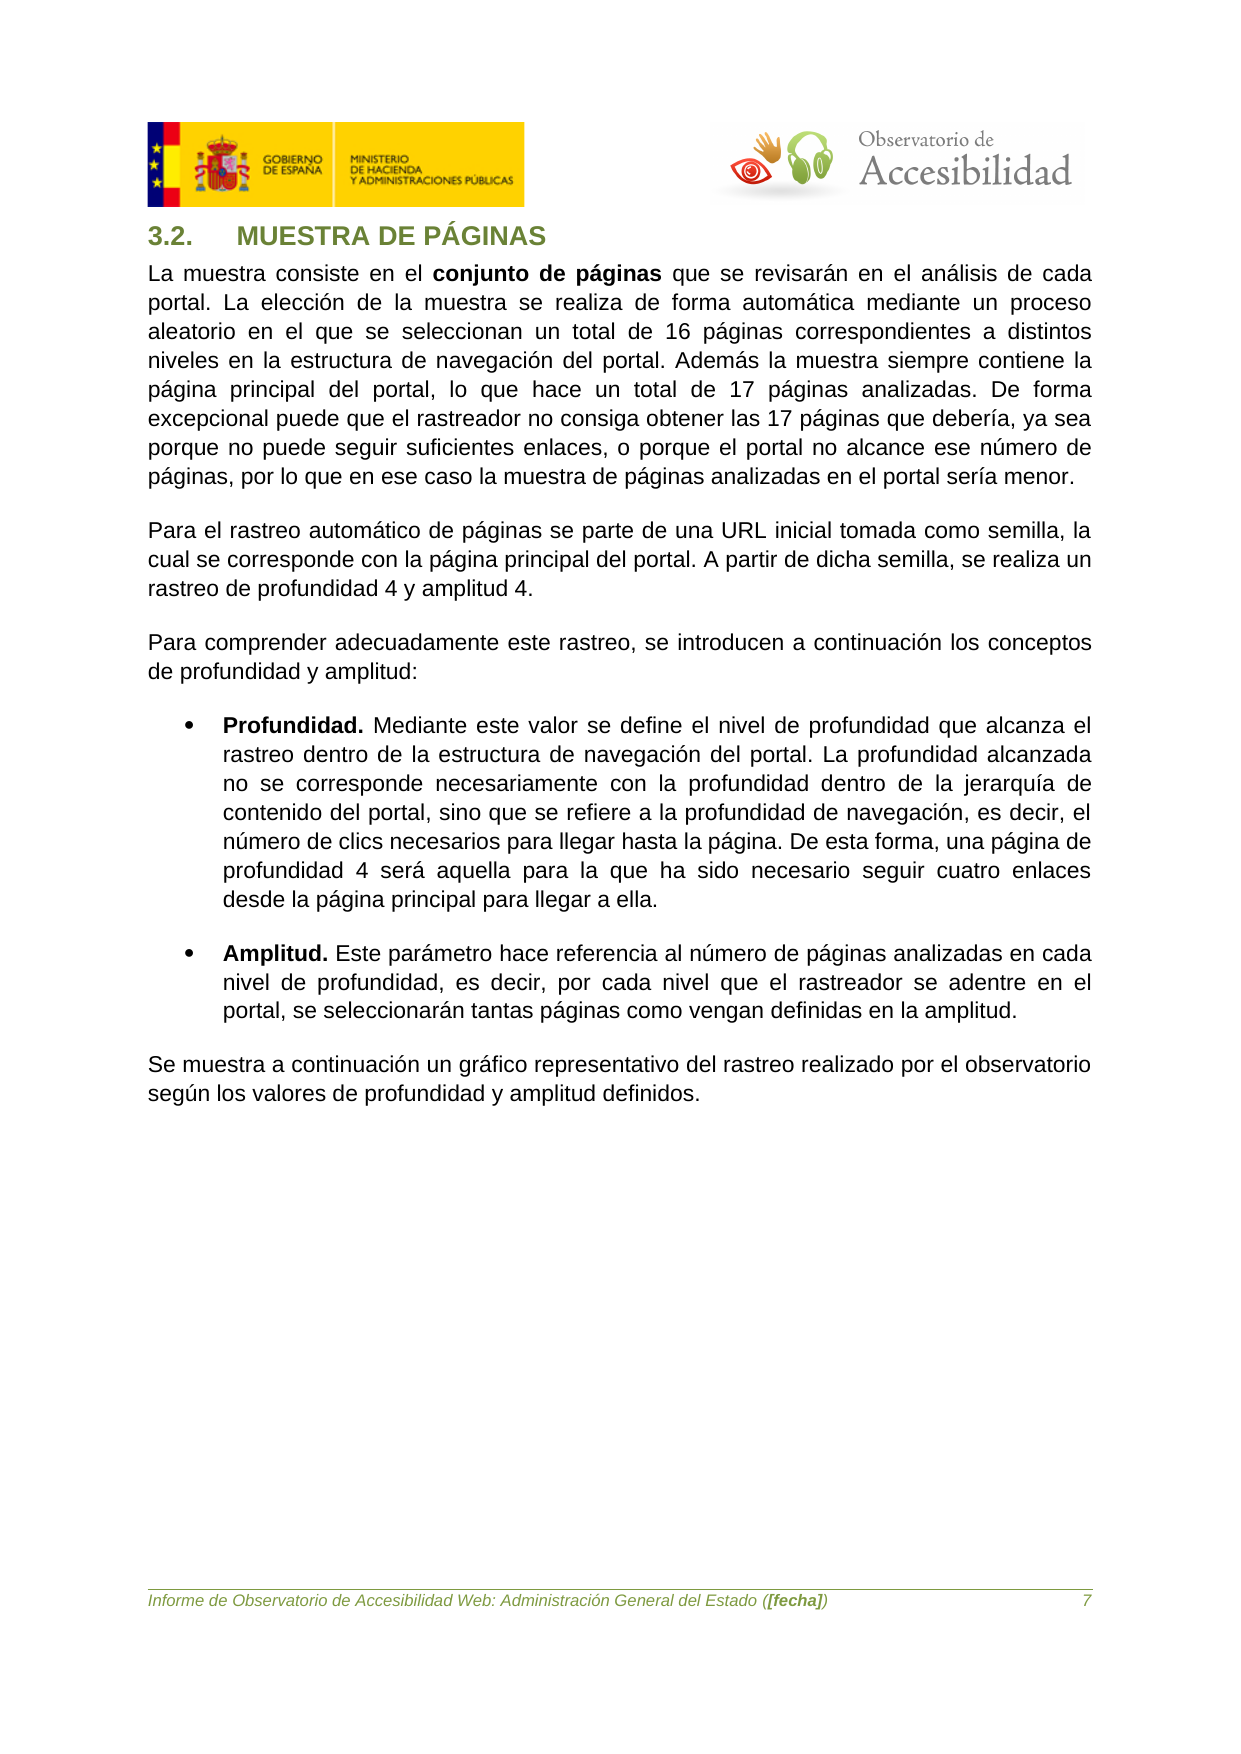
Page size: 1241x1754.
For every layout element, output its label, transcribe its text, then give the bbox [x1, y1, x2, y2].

list Amplitud. Este parámetro hace referencia al número de páginas analizadas en cada nivel de profundidad, es decir, por cada nivel que el rastreador se adentre en el portal, se seleccionarán tantas páginas como vengan definidas en la amplitud. [185, 939, 1092, 1024]
list Muestra de Páginas [148, 220, 1092, 251]
list Profundidad. Mediante este valor se define el nivel de profundidad que alcanza el rastreo dentro de la estructura de navegación del portal. La profundidad alcanzada no se corresponde necesariamente con la profundidad dentro de la jerarquía de contenido del portal, sino que se refiere a la profundidad de navegación, es decir, el número de clics necesarios para llegar hasta la página. De esta forma, una página de profundidad 4 será aquella para la que ha sido necesario seguir cuatro enlaces desde la página principal para llegar a ella. [185, 712, 1092, 912]
text Se muestra a continuación un gráfico representativo del rastreo realizado por el observatorio según los valores de profundidad y amplitud definidos. [148, 1051, 1092, 1107]
text Para comprender adecuadamente este rastreo, se introducen a continuación los conceptos de profundidad y amplitud: [148, 629, 1092, 684]
picture [710, 122, 1086, 205]
text Para el rastreo automático de páginas se parte de una URL inicial tomada como semilla, la cual se corresponde con la página principal del portal. A partir de dicha semilla, se realiza un rastreo de profundidad 4 y amplitud 4. [148, 517, 1092, 601]
text La muestra consiste en el conjunto de páginas que se revisarán en el análisis de cada portal. La elección de la muestra se realiza de forma automática mediante un proceso aleatorio en el que se seleccionan un total de 16 páginas correspondientes a distintos niveles en la estructura de navegación del portal. Además la muestra siempre contiene la página principal del portal, lo que hace un total de 17 páginas analizadas. De forma excepcional puede que el rastreador no consiga obtener las 17 páginas que debería, ya sea porque no puede seguir suficientes enlaces, o porque el portal no alcance ese número de páginas, por lo que en ese caso la muestra de páginas analizadas en el portal sería menor. [148, 260, 1092, 489]
picture [147, 122, 525, 207]
